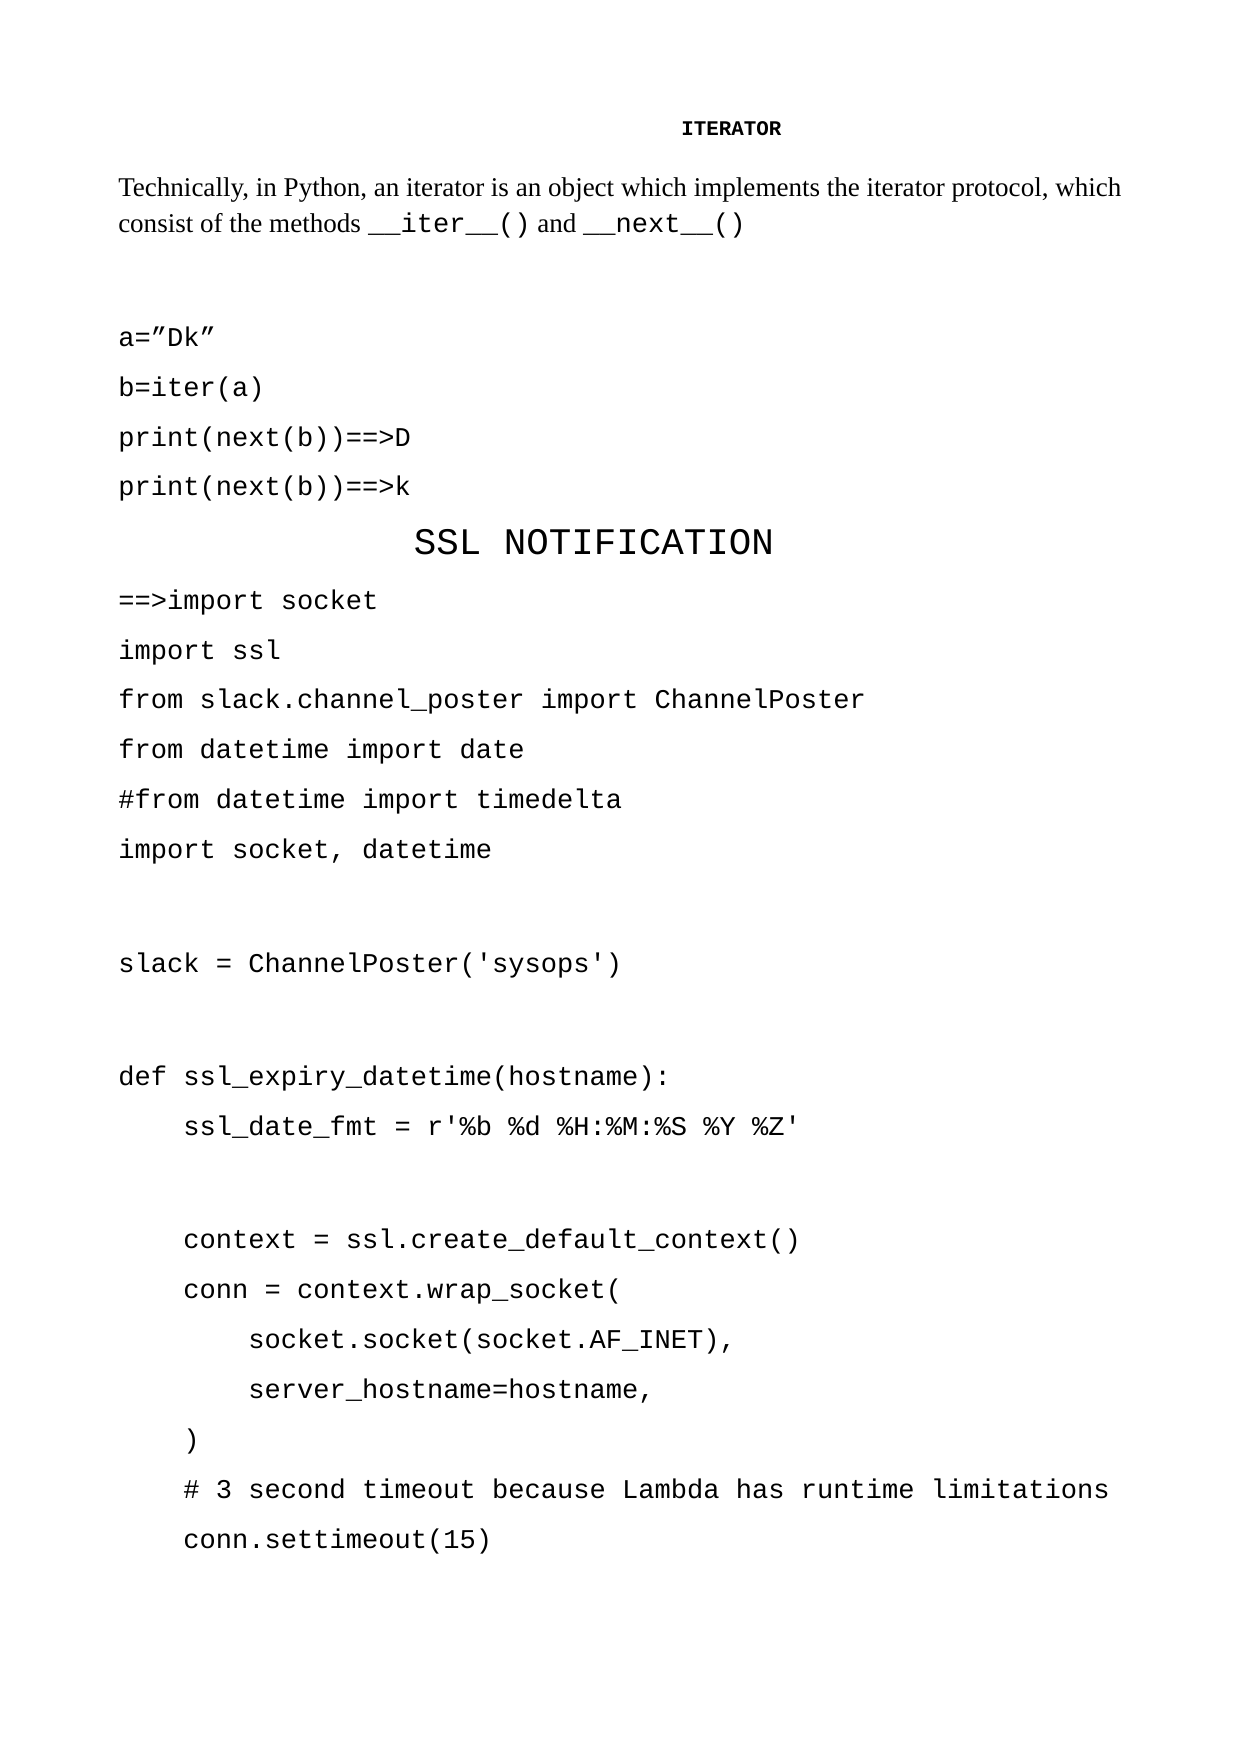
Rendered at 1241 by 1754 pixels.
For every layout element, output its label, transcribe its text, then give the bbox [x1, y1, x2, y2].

text ==>import socket [118, 587, 1122, 617]
text Technically, in Python, an iterator is an object which implements the iterator protocol, which consist of the methods __iter__() and __next__() [118, 171, 1122, 240]
text # 3 second timeout because Lambda has runtime limitations [118, 1476, 1122, 1506]
text socket.socket(socket.AF_INET), [118, 1326, 1122, 1357]
text from datetime import date [118, 736, 1122, 767]
text SSL NOTIFICATION [118, 523, 1122, 566]
text slack = ChannelPoster('sysops') [118, 949, 1122, 980]
text print(next(b))==>D [118, 423, 1122, 454]
text ) [118, 1426, 1122, 1457]
text b=iter(a) [118, 373, 1122, 404]
text import socket, datetime [118, 836, 1122, 867]
text #from datetime import timedelta [118, 786, 1122, 817]
text server_hostname=hostname, [118, 1376, 1122, 1407]
text import ssl [118, 636, 1122, 667]
text ssl_date_fmt = r'%b %d %H:%M:%S %Y %Z' [118, 1113, 1122, 1143]
text conn.settimeout(15) [118, 1526, 1122, 1556]
text a=”Dk” [118, 323, 1122, 354]
text print(next(b))==>k [118, 473, 1122, 504]
text def ssl_expiry_datetime(hostname): [118, 1063, 1122, 1094]
text from slack.channel_poster import ChannelPoster [118, 686, 1122, 717]
text context = ssl.create_default_context() [118, 1226, 1122, 1257]
text ITERATOR [118, 118, 1122, 142]
text conn = context.wrap_socket( [118, 1276, 1122, 1307]
